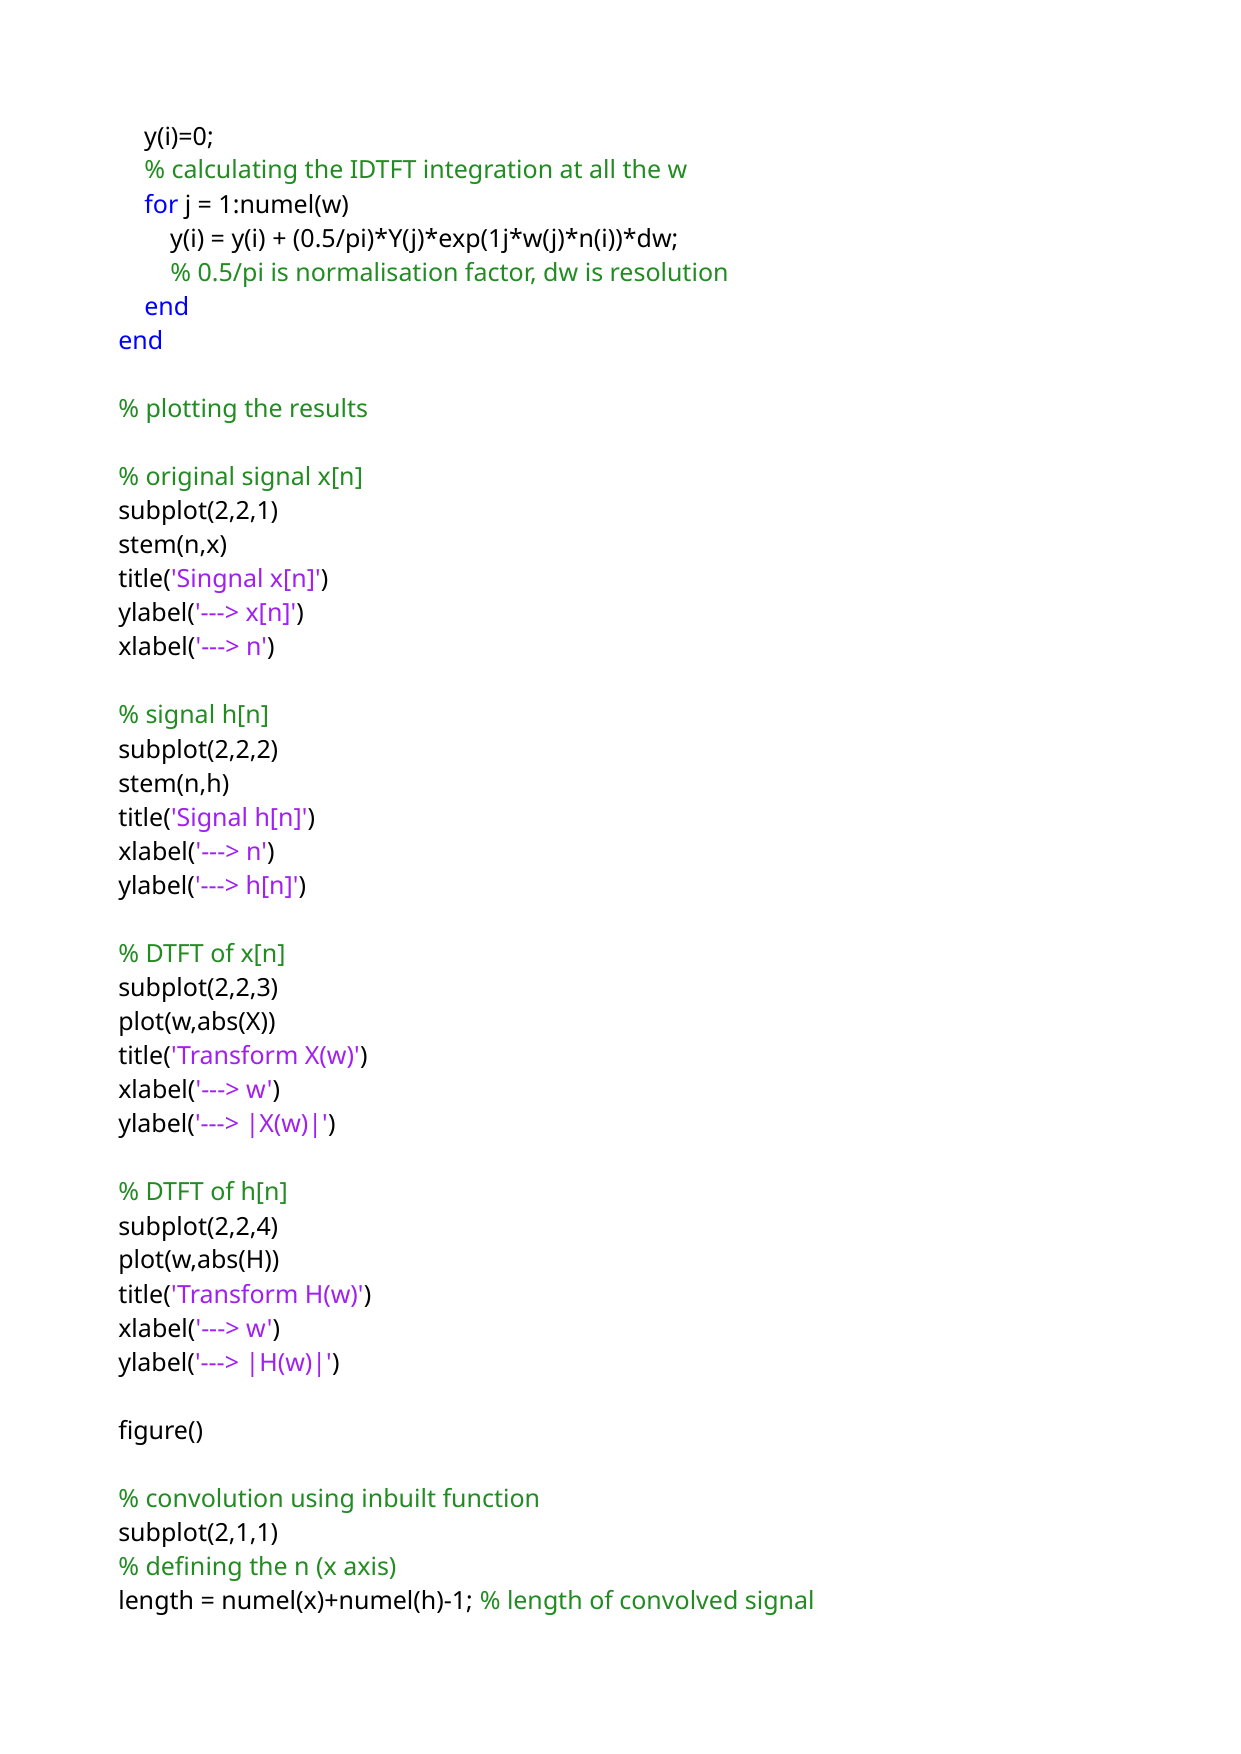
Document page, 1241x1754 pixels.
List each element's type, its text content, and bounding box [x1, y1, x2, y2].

text title('Transform H(w)') [118, 1276, 1122, 1310]
text stem(n,h) [118, 765, 1122, 799]
text ylabel('---> |X(w)|') [118, 1106, 1122, 1140]
text % calculating the IDTFT integration at all the w [118, 152, 1122, 186]
text figure() [118, 1412, 1122, 1447]
text xlabel('---> n') [118, 629, 1122, 663]
text subplot(2,2,2) [118, 731, 1122, 765]
text y(i) = y(i) + (0.5/pi)*Y(j)*exp(1j*w(j)*n(i))*dw; [118, 220, 1122, 254]
text title('Transform X(w)') [118, 1038, 1122, 1072]
text xlabel('---> w') [118, 1310, 1122, 1344]
text plot(w,abs(X)) [118, 1004, 1122, 1038]
text for j = 1:numel(w) [118, 186, 1122, 220]
text length = numel(x)+numel(h)-1; % length of convolved signal [118, 1583, 1122, 1617]
text % defining the n (x axis) [118, 1549, 1122, 1583]
text end [118, 322, 1122, 357]
text end [118, 288, 1122, 322]
text % plotting the results [118, 391, 1122, 425]
text % signal h[n] [118, 697, 1122, 731]
text title('Signal h[n]') [118, 799, 1122, 833]
text xlabel('---> n') [118, 833, 1122, 867]
text y(i)=0; [118, 118, 1122, 152]
text % convolution using inbuilt function [118, 1481, 1122, 1515]
text % original signal x[n] [118, 459, 1122, 493]
text subplot(2,2,3) [118, 970, 1122, 1004]
text title('Singnal x[n]') [118, 561, 1122, 595]
text subplot(2,1,1) [118, 1515, 1122, 1549]
text subplot(2,2,4) [118, 1208, 1122, 1242]
text subplot(2,2,1) [118, 493, 1122, 527]
text ylabel('---> h[n]') [118, 867, 1122, 902]
text % 0.5/pi is normalisation factor, dw is resolution [118, 254, 1122, 288]
text plot(w,abs(H)) [118, 1242, 1122, 1276]
text stem(n,x) [118, 527, 1122, 561]
text ylabel('---> x[n]') [118, 595, 1122, 629]
text xlabel('---> w') [118, 1072, 1122, 1106]
text ylabel('---> |H(w)|') [118, 1344, 1122, 1378]
text % DTFT of x[n] [118, 936, 1122, 970]
text % DTFT of h[n] [118, 1174, 1122, 1208]
